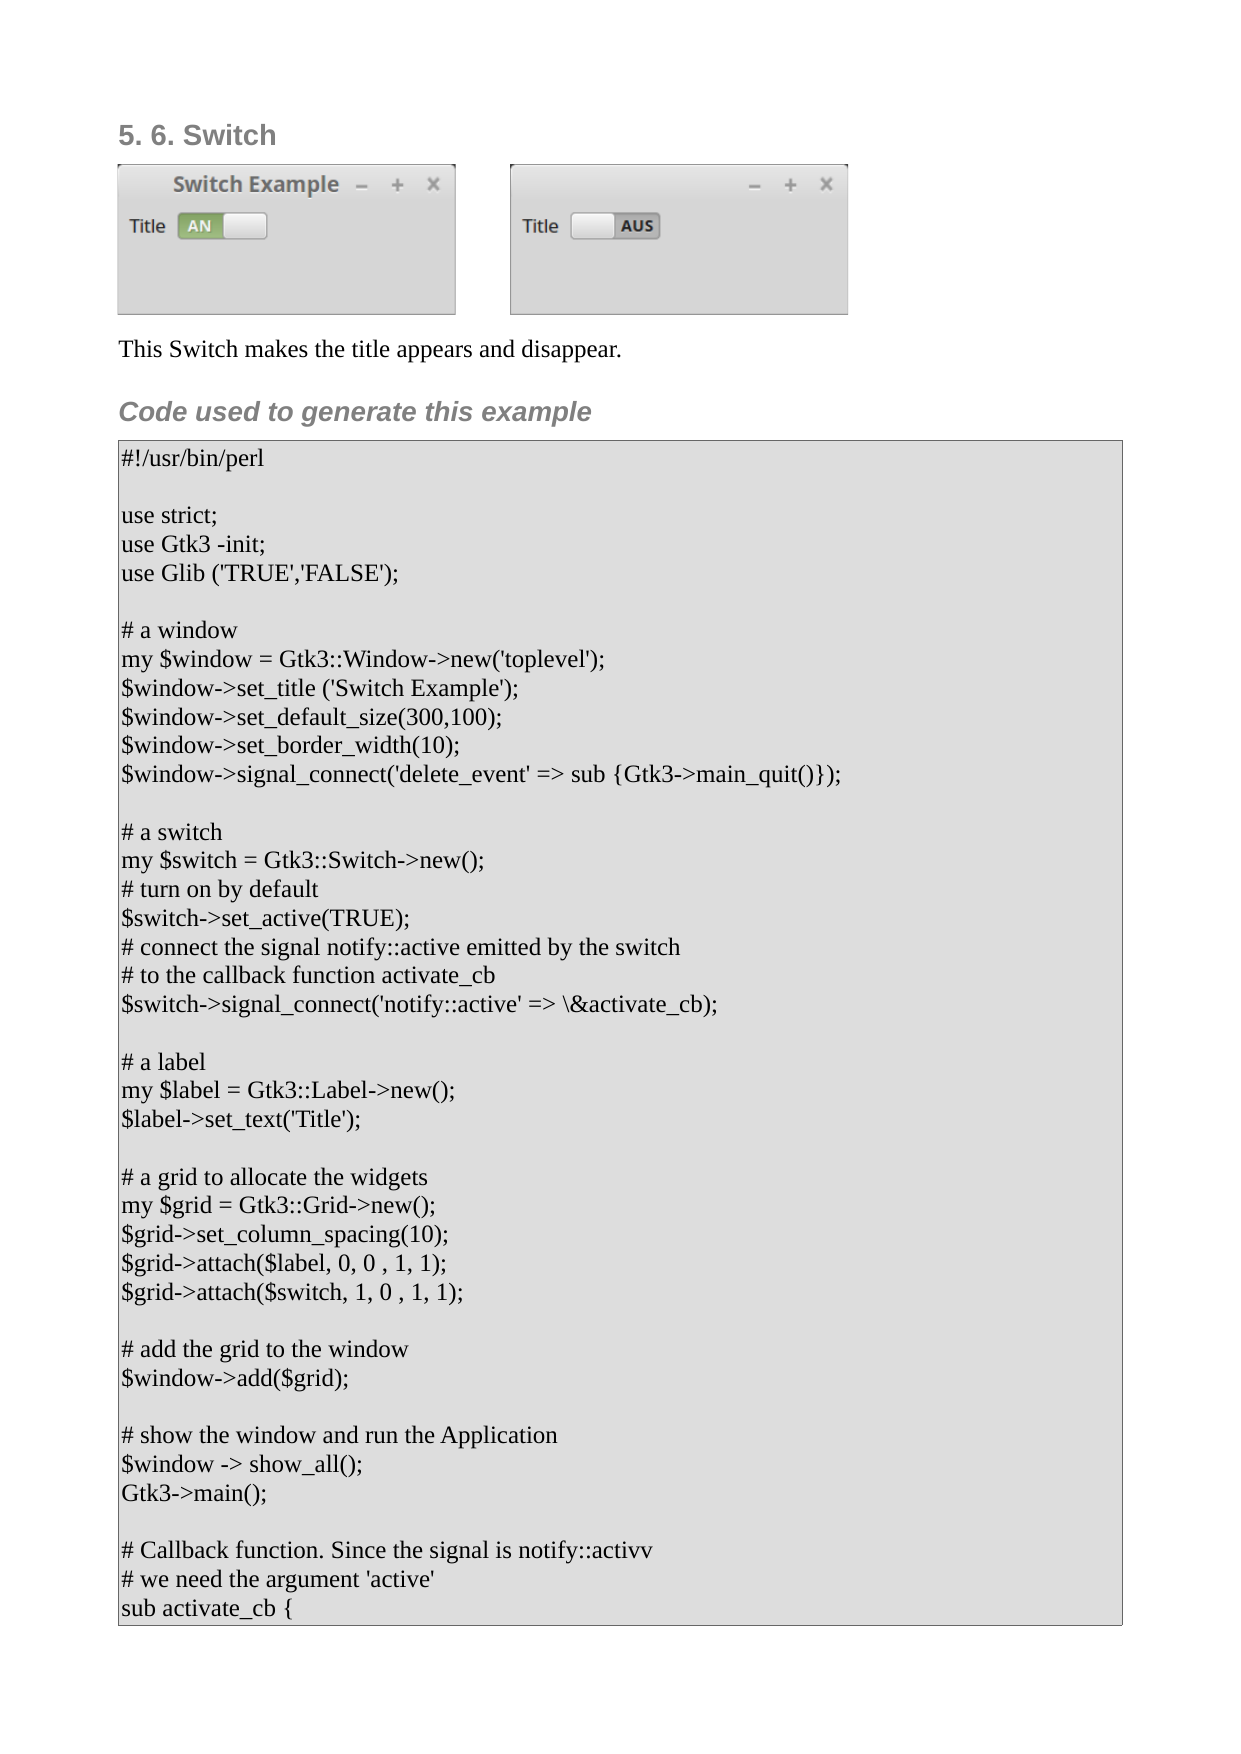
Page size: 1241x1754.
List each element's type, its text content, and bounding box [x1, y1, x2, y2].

text $window->set_default_size(300,100); [119, 699, 1122, 727]
picture [117, 164, 456, 315]
text $grid->set_column_spacing(10); [119, 1216, 1122, 1245]
text $switch->set_active(TRUE); [119, 900, 1122, 929]
text $window->set_title ('Switch Example'); [119, 670, 1122, 699]
text use strict; [119, 497, 1122, 526]
text $window->add($grid); [119, 1360, 1122, 1389]
text # turn on by default [119, 871, 1122, 900]
text sub activate_cb { [119, 1590, 1122, 1625]
text my $window = Gtk3::Window->new('toplevel'); [119, 641, 1122, 670]
text $window->set_border_width(10); [119, 727, 1122, 756]
text $grid->attach($label, 0, 0 , 1, 1); [119, 1245, 1122, 1274]
text $switch->signal_connect('notify::active' => \&activate_cb); [119, 986, 1122, 1015]
text # Callback function. Since the signal is notify::activv [119, 1532, 1122, 1561]
text $label->set_text('Title'); [119, 1101, 1122, 1130]
text This Switch makes the title appears and disappear. [118, 334, 1122, 363]
text # a window [119, 612, 1122, 641]
text Gtk3->main(); [119, 1475, 1122, 1504]
text # add the grid to the window [119, 1331, 1122, 1360]
subtitle Code used to generate this example [118, 396, 1122, 427]
subtitle 5. 6. Switch [118, 118, 1122, 152]
text # we need the argument 'active' [119, 1561, 1122, 1590]
text $window->signal_connect('delete_event' => sub {Gtk3->main_quit()}); [119, 756, 1122, 785]
text $window -> show_all(); [119, 1446, 1122, 1475]
text # connect the signal notify::active emitted by the switch [119, 929, 1122, 957]
text # a grid to allocate the widgets [119, 1159, 1122, 1187]
text # a label [119, 1044, 1122, 1072]
text my $label = Gtk3::Label->new(); [119, 1072, 1122, 1101]
text # to the callback function activate_cb [119, 957, 1122, 986]
text #!/usr/bin/perl [119, 441, 1122, 469]
picture [510, 164, 849, 315]
text $grid->attach($switch, 1, 0 , 1, 1); [119, 1274, 1122, 1302]
text my $switch = Gtk3::Switch->new(); [119, 842, 1122, 871]
text # show the window and run the Application [119, 1417, 1122, 1446]
text use Gtk3 -init; [119, 526, 1122, 555]
text use Glib ('TRUE','FALSE'); [119, 555, 1122, 584]
text my $grid = Gtk3::Grid->new(); [119, 1187, 1122, 1216]
text # a switch [119, 814, 1122, 842]
